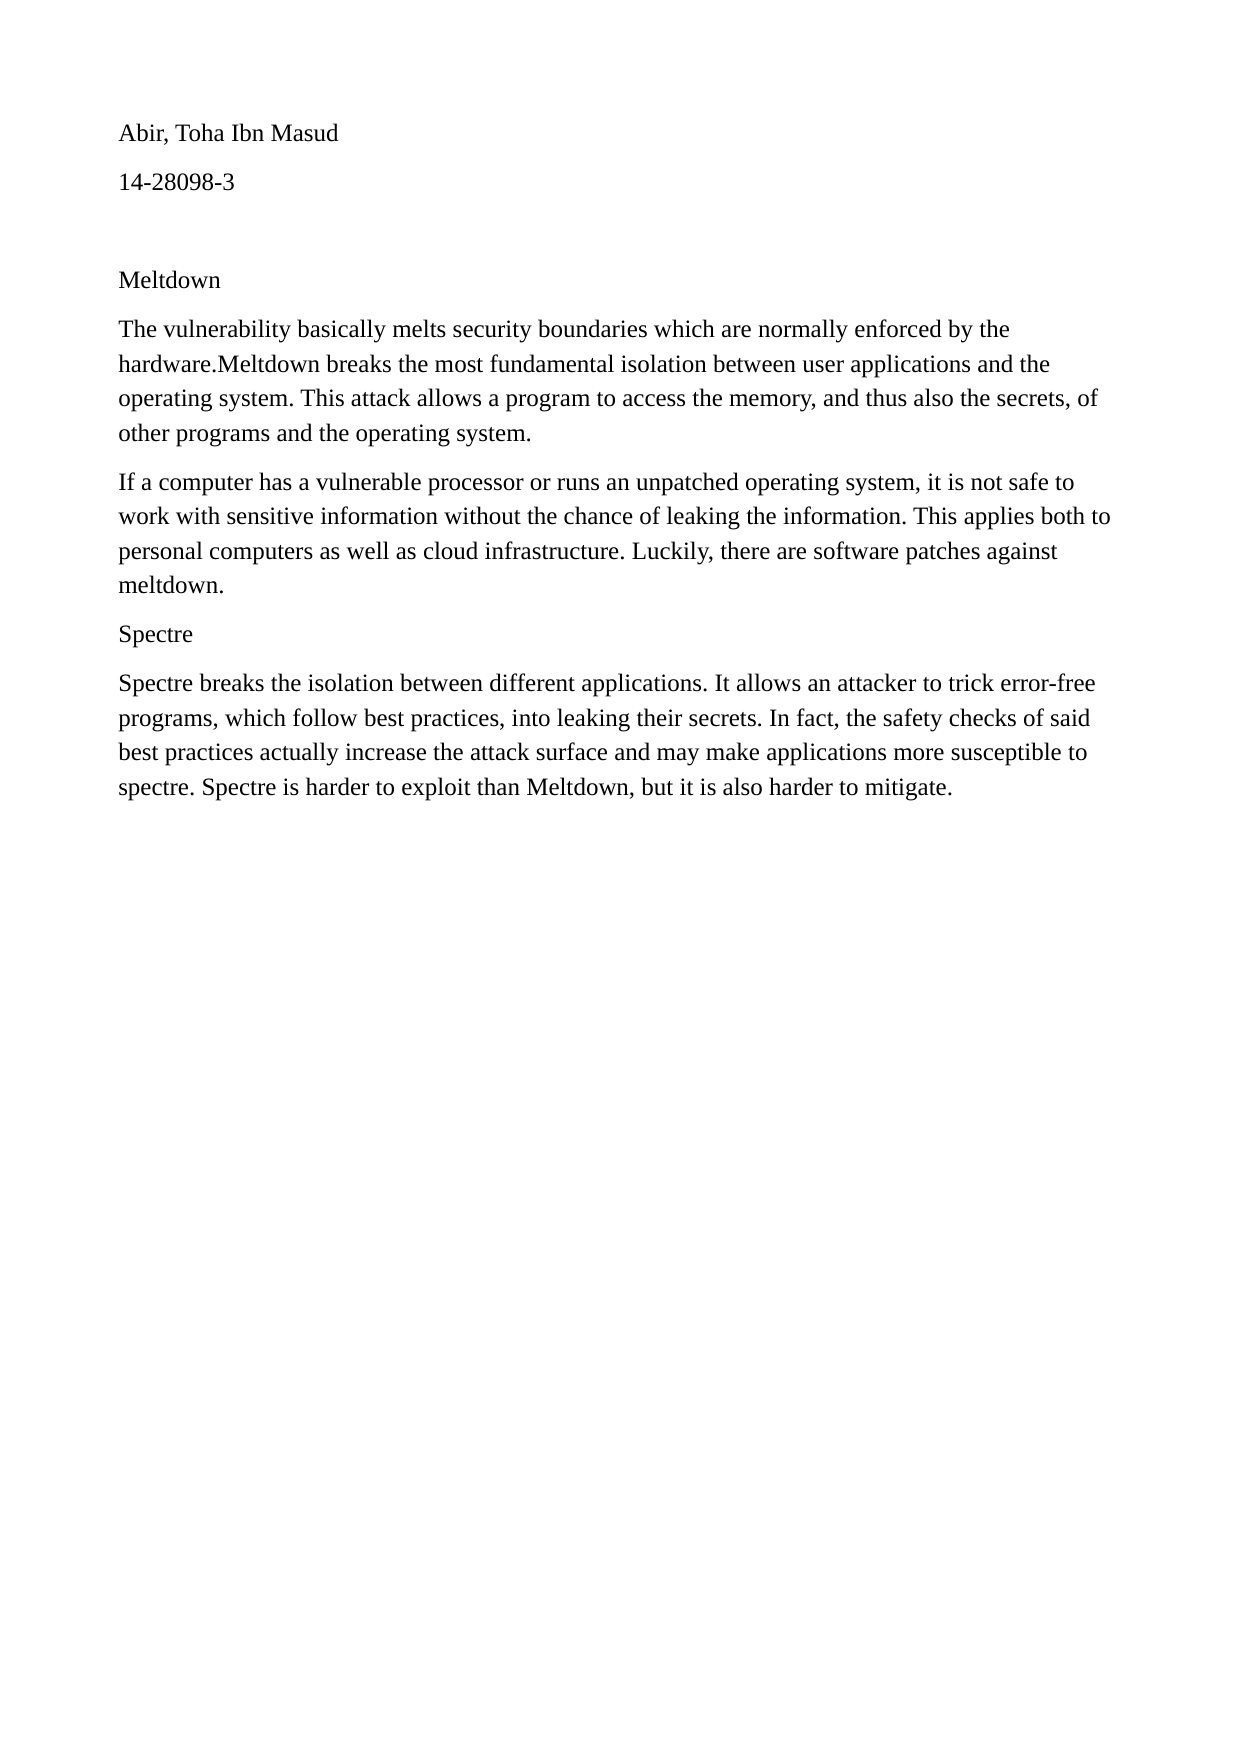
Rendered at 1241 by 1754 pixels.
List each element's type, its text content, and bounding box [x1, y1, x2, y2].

text The vulnerability basically melts security boundaries which are normally enforced by the hardware.Meltdown breaks the most fundamental isolation between user applications and the operating system. This attack allows a program to access the memory, and thus also the secrets, of other programs and the operating system. [118, 314, 1122, 447]
text If a computer has a vulnerable processor or runs an unpatched operating system, it is not safe to work with sensitive information without the chance of leaking the information. This applies both to personal computers as well as cloud infrastructure. Luckily, there are software patches against meltdown. [118, 467, 1122, 599]
text 14-28098-3 [118, 167, 1122, 196]
text Spectre breaks the isolation between different applications. It allows an attacker to trick error-free programs, which follow best practices, into leaking their secrets. In fact, the safety checks of said best practices actually increase the attack surface and may make applications more susceptible to spectre. Spectre is harder to exploit than Meltdown, but it is also harder to mitigate. [118, 668, 1122, 801]
text Spectre [118, 619, 1122, 648]
text Abir, Toha Ibn Masud [118, 118, 1122, 147]
text Meltdown [118, 265, 1122, 294]
